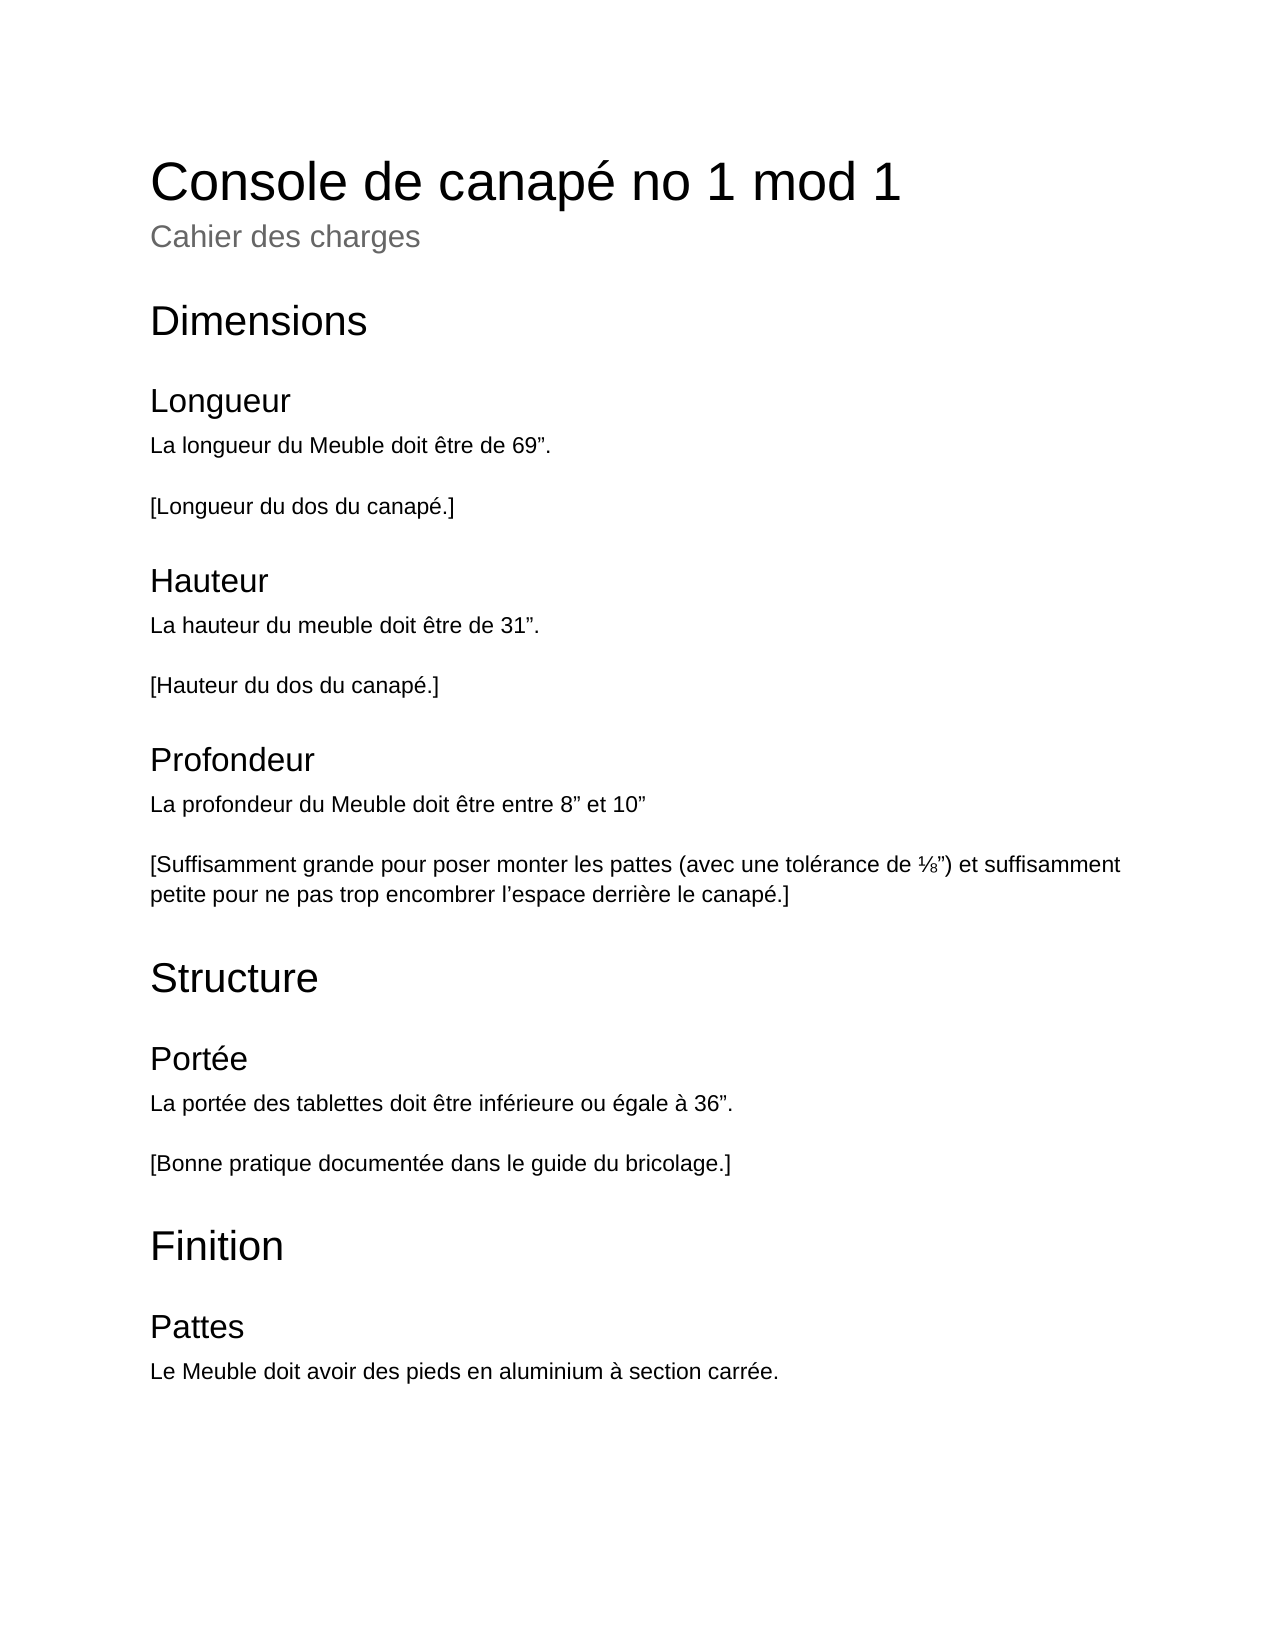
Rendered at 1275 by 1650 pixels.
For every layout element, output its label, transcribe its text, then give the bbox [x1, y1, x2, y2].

title Console de canapé no 1 mod 1 [150, 150, 1125, 212]
subtitle Profondeur [150, 740, 1125, 778]
text [Bonne pratique documentée dans le guide du bricolage.] [150, 1150, 1125, 1176]
text La portée des tablettes doit être inférieure ou égale à 36”. [150, 1089, 1125, 1116]
subtitle Finition [150, 1222, 1125, 1270]
text [Hauteur du dos du canapé.] [150, 672, 1125, 698]
subtitle Hauteur [150, 561, 1125, 599]
subtitle Portée [150, 1038, 1125, 1077]
text La profondeur du Meuble doit être entre 8” et 10” [150, 791, 1125, 817]
text La hauteur du meuble doit être de 31”. [150, 612, 1125, 638]
subtitle Dimensions [150, 296, 1125, 344]
subtitle Pattes [150, 1307, 1125, 1346]
text [Suffisamment grande pour poser monter les pattes (avec une tolérance de ⅛”) et suffisamment petite pour ne pas trop encombrer l’espace derrière le canapé.] [150, 851, 1125, 908]
text Le Meuble doit avoir des pieds en aluminium à section carrée. [150, 1358, 1125, 1384]
subtitle Longueur [150, 382, 1125, 420]
text La longueur du Meuble doit être de 69”. [150, 432, 1125, 459]
subtitle Cahier des charges [150, 218, 1125, 254]
text [Longueur du dos du canapé.] [150, 493, 1125, 519]
subtitle Structure [150, 953, 1125, 1001]
